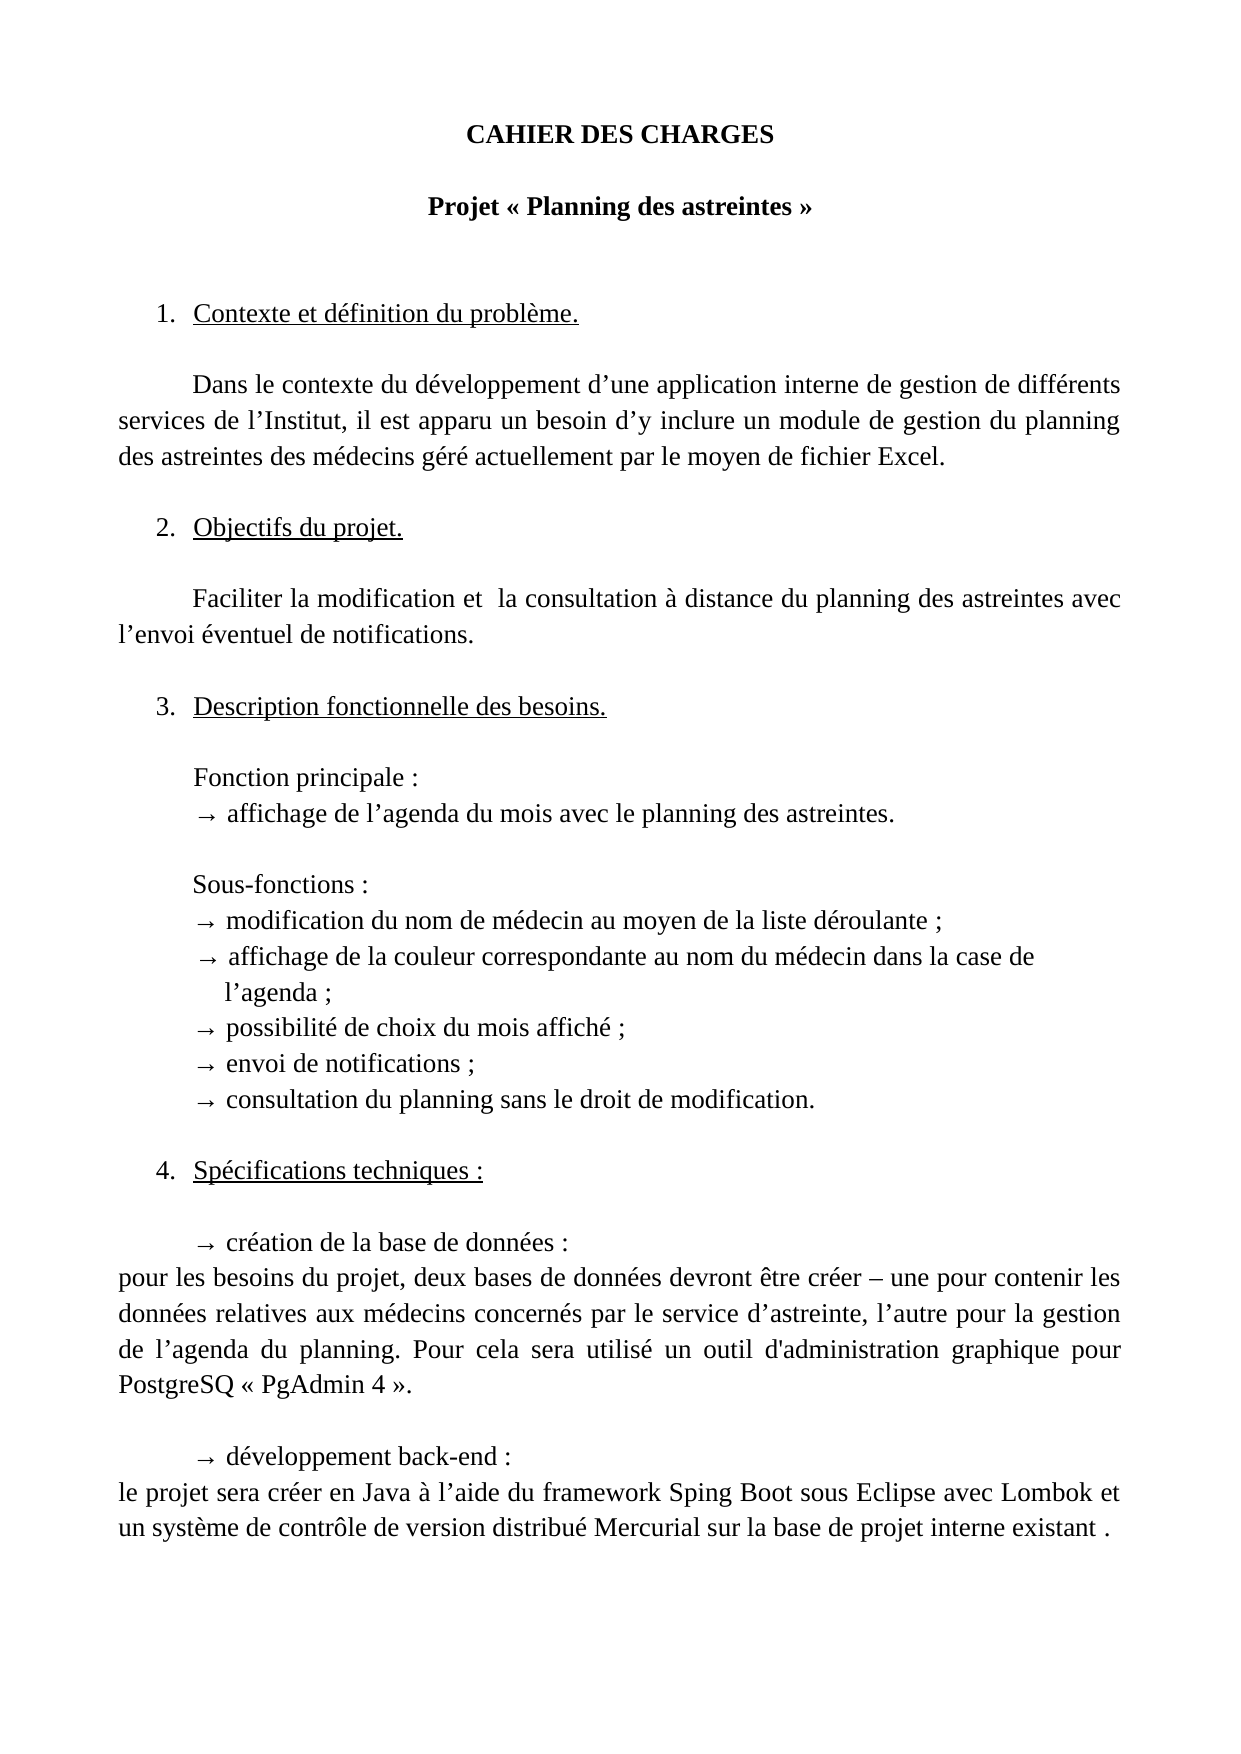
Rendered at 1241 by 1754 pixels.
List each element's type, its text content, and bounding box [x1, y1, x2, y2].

text Sous-fonctions : [118, 868, 1122, 899]
list Objectifs du projet. [156, 511, 1122, 542]
list Contexte et définition du problème. [156, 297, 1122, 328]
list Fonction principale : [156, 761, 1122, 792]
text Faciliter la modification et la consultation à distance du planning des astreintes avec l’envoi éventuel de notifications. [118, 583, 1122, 649]
text Projet « Planning des astreintes » [118, 189, 1122, 221]
text Dans le contexte du développement d’une application interne de gestion de différents services de l’Institut, il est apparu un besoin d’y inclure un module de gestion du planning des astreintes des médecins géré actuellement par le moyen de fichier Excel. [118, 368, 1122, 471]
text CAHIER DES CHARGES [118, 118, 1122, 149]
text → création de la base de données : [118, 1226, 1122, 1257]
text → modification du nom de médecin au moyen de la liste déroulante ; [118, 904, 1122, 935]
text → affichage de la couleur correspondante au nom du médecin dans la case de l’agenda ; [118, 940, 1122, 1007]
text → envoi de notifications ; [118, 1047, 1122, 1078]
text → possibilité de choix du mois affiché ; [118, 1011, 1122, 1042]
text → développement back-end : [118, 1440, 1122, 1471]
text → consultation du planning sans le droit de modification. [118, 1083, 1122, 1114]
text pour les besoins du projet, deux bases de données devront être créer – une pour contenir les données relatives aux médecins concernés par le service d’astreinte, l’autre pour la gestion de l’agenda du planning. Pour cela sera utilisé un outil d'administration graphique pour PostgreSQ « PgAdmin 4 ». [118, 1261, 1122, 1400]
list Spécifications techniques : [156, 1154, 1122, 1185]
list Description fonctionnelle des besoins. [156, 690, 1122, 721]
text le projet sera créer en Java à l’aide du framework Sping Boot sous Eclipse avec Lombok et un système de contrôle de version distribué Mercurial sur la base de projet interne existant . [118, 1476, 1122, 1543]
list → affichage de l’agenda du mois avec le planning des astreintes. [156, 797, 1122, 828]
